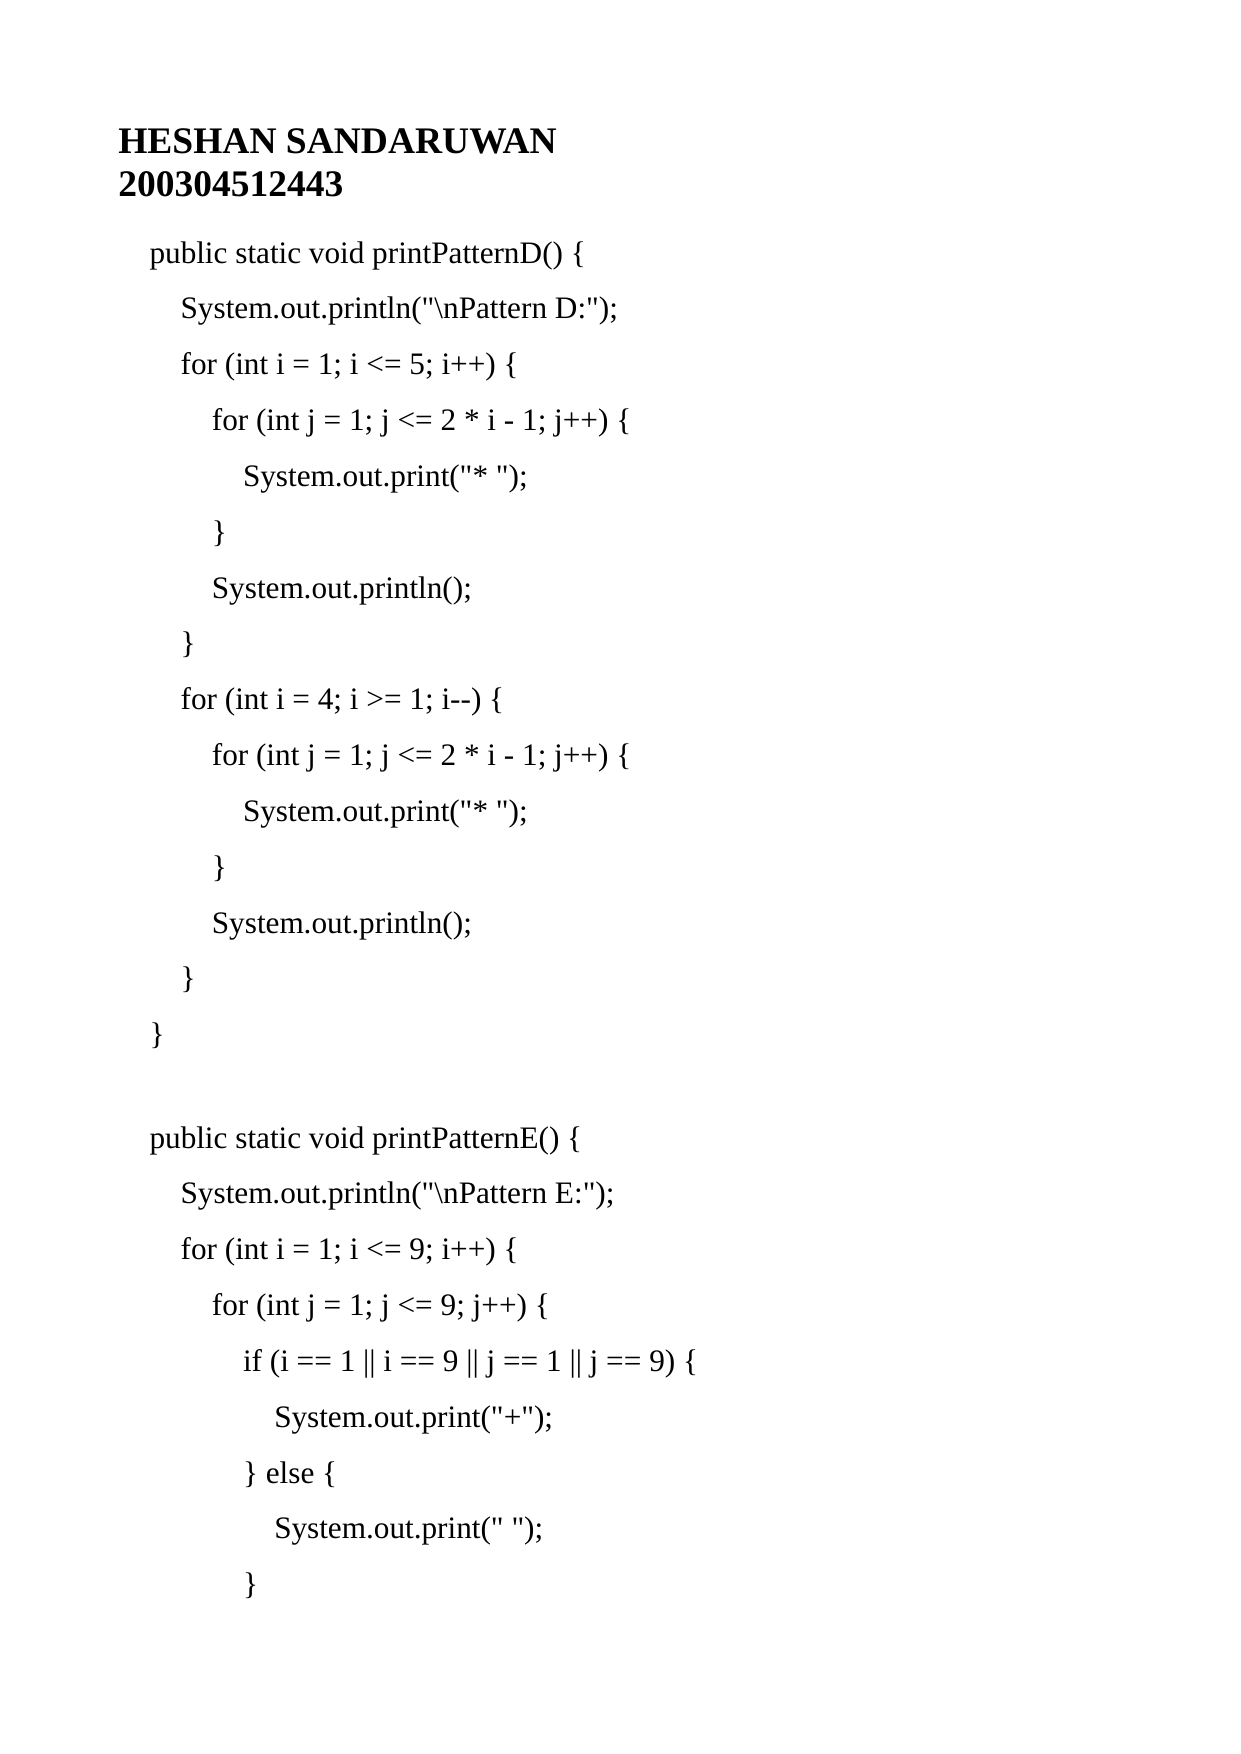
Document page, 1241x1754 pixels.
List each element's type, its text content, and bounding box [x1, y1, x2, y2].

text System.out.print(" "); [118, 1510, 1122, 1546]
text } [118, 960, 1122, 996]
text } [118, 1016, 1122, 1051]
text } [118, 513, 1122, 549]
text for (int j = 1; j <= 9; j++) { [118, 1286, 1122, 1322]
text if (i == 1 || i == 9 || j == 1 || j == 9) { [118, 1342, 1122, 1378]
text for (int j = 1; j <= 2 * i - 1; j++) { [118, 736, 1122, 772]
text for (int j = 1; j <= 2 * i - 1; j++) { [118, 401, 1122, 437]
text System.out.print("+"); [118, 1398, 1122, 1434]
text System.out.println(); [118, 569, 1122, 605]
text } [118, 848, 1122, 884]
text } [118, 625, 1122, 661]
text System.out.print("* "); [118, 792, 1122, 828]
text for (int i = 1; i <= 5; i++) { [118, 346, 1122, 381]
text System.out.println(); [118, 904, 1122, 940]
text System.out.println("\nPattern D:"); [118, 290, 1122, 326]
text for (int i = 4; i >= 1; i--) { [118, 681, 1122, 716]
text } else { [118, 1454, 1122, 1490]
text for (int i = 1; i <= 9; i++) { [118, 1231, 1122, 1267]
text } [118, 1566, 1122, 1602]
text System.out.println("\nPattern E:"); [118, 1175, 1122, 1211]
text public static void printPatternD() { [118, 234, 1122, 270]
text System.out.print("* "); [118, 457, 1122, 493]
text public static void printPatternE() { [118, 1119, 1122, 1155]
